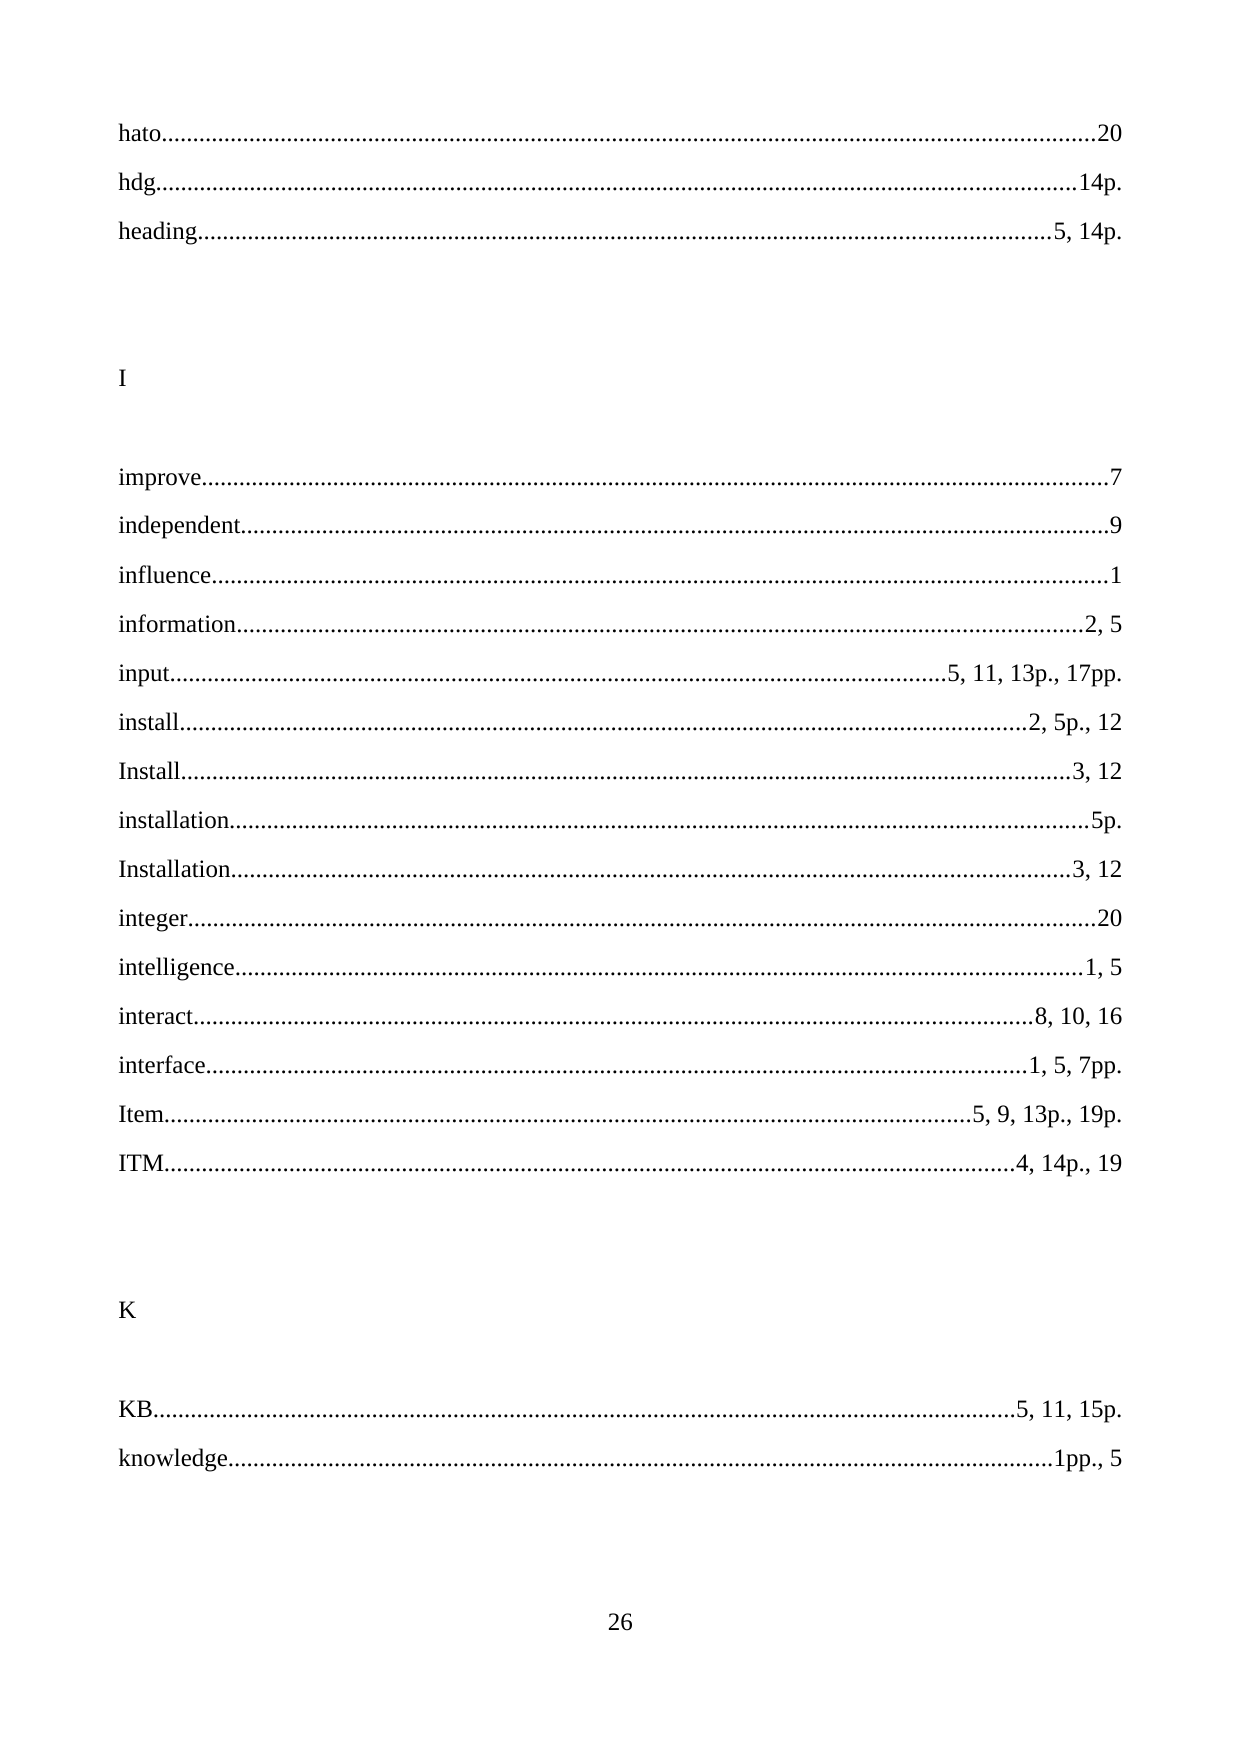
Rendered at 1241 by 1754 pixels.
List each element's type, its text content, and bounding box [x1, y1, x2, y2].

text interface 1, 5, 7pp. [118, 1050, 1122, 1079]
text I [118, 363, 1122, 392]
text hdg 14p. [118, 167, 1122, 196]
text K [118, 1296, 1122, 1324]
text hato 20 [118, 118, 1122, 147]
text knowledge 1pp., 5 [118, 1443, 1122, 1472]
text Item 5, 9, 13p., 19p. [118, 1099, 1122, 1128]
text information 2, 5 [118, 609, 1122, 637]
text input 5, 11, 13p., 17pp. [118, 658, 1122, 687]
text ITM 4, 14p., 19 [118, 1148, 1122, 1177]
text intelligence 1, 5 [118, 952, 1122, 981]
text integer 20 [118, 903, 1122, 932]
text installation 5p. [118, 805, 1122, 834]
text improve 7 [118, 462, 1122, 490]
text independent 9 [118, 511, 1122, 539]
text Install 3, 12 [118, 756, 1122, 785]
text install 2, 5p., 12 [118, 707, 1122, 736]
text influence 1 [118, 560, 1122, 588]
text KB 5, 11, 15p. [118, 1394, 1122, 1422]
text heading 5, 14p. [118, 216, 1122, 245]
text Installation 3, 12 [118, 854, 1122, 883]
text interact 8, 10, 16 [118, 1001, 1122, 1030]
